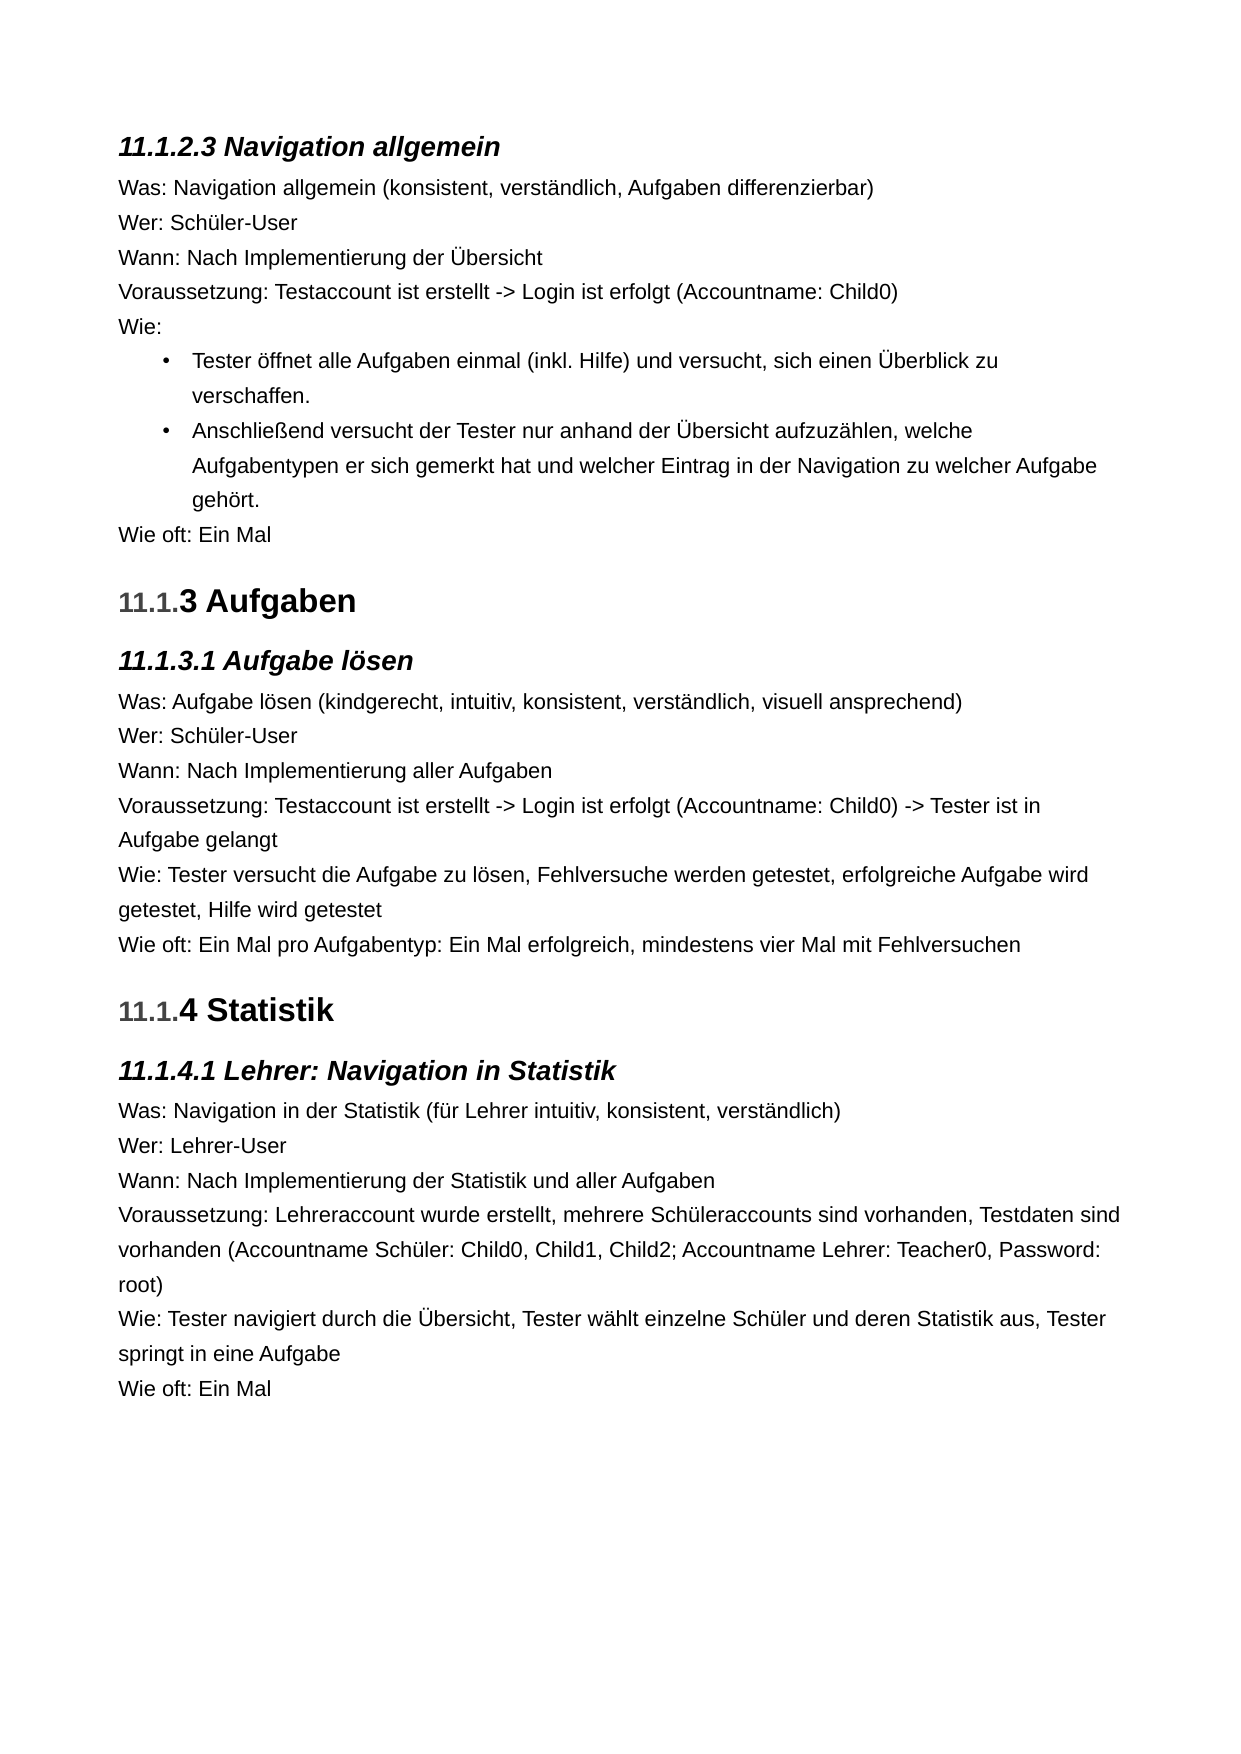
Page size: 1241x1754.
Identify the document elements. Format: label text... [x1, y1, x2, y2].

text Voraussetzung: Testaccount ist erstellt -> Login ist erfolgt (Accountname: Child0) -> Tester ist in Aufgabe gelangt [118, 793, 1122, 853]
text Wann: Nach Implementierung der Übersicht [118, 244, 1122, 269]
list Tester öffnet alle Aufgaben einmal (inkl. Hilfe) und versucht, sich einen Überblick zu verschaffen. [162, 348, 1122, 408]
text Wie: Tester navigiert durch die Übersicht, Tester wählt einzelne Schüler und deren Statistik aus, Tester springt in eine Aufgabe [118, 1306, 1122, 1366]
subtitle 11.1.4 Statistik [118, 991, 1122, 1029]
text Wann: Nach Implementierung der Statistik und aller Aufgaben [118, 1168, 1122, 1193]
text Was: Navigation in der Statistik (für Lehrer intuitiv, konsistent, verständlich) [118, 1098, 1122, 1123]
text Wer: Schüler-User [118, 723, 1122, 748]
text Voraussetzung: Testaccount ist erstellt -> Login ist erfolgt (Accountname: Child0) [118, 279, 1122, 304]
text Wie oft: Ein Mal pro Aufgabentyp: Ein Mal erfolgreich, mindestens vier Mal mit Fehlversuchen [118, 931, 1122, 957]
text Wie oft: Ein Mal [118, 1376, 1122, 1401]
text Wie: [118, 314, 1122, 339]
subtitle 11.1.3.1 Aufgabe lösen [118, 644, 1122, 676]
text Wer: Schüler-User [118, 210, 1122, 235]
text Wer: Lehrer-User [118, 1133, 1122, 1158]
subtitle 11.1.3 Aufgaben [118, 582, 1122, 619]
list Anschließend versucht der Tester nur anhand der Übersicht aufzuzählen, welche Aufgabentypen er sich gemerkt hat und welcher Eintrag in der Navigation zu welcher Aufgabe gehört. [162, 418, 1122, 512]
subtitle 11.1.4.1 Lehrer: Navigation in Statistik [118, 1054, 1122, 1086]
text Voraussetzung: Lehreraccount wurde erstellt, mehrere Schüleraccounts sind vorhanden, Testdaten sind vorhanden (Accountname Schüler: Child0, Child1, Child2; Accountname Lehrer: Teacher0, Password: root) [118, 1202, 1122, 1297]
text Wann: Nach Implementierung aller Aufgaben [118, 758, 1122, 783]
text Wie: Tester versucht die Aufgabe zu lösen, Fehlversuche werden getestet, erfolgreiche Aufgabe wird getestet, Hilfe wird getestet [118, 862, 1122, 922]
text Was: Navigation allgemein (konsistent, verständlich, Aufgaben differenzierbar) [118, 175, 1122, 200]
subtitle 11.1.2.3 Navigation allgemein [118, 131, 1122, 162]
text Was: Aufgabe lösen (kindgerecht, intuitiv, konsistent, verständlich, visuell ansprechend) [118, 689, 1122, 714]
text Wie oft: Ein Mal [118, 522, 1122, 547]
